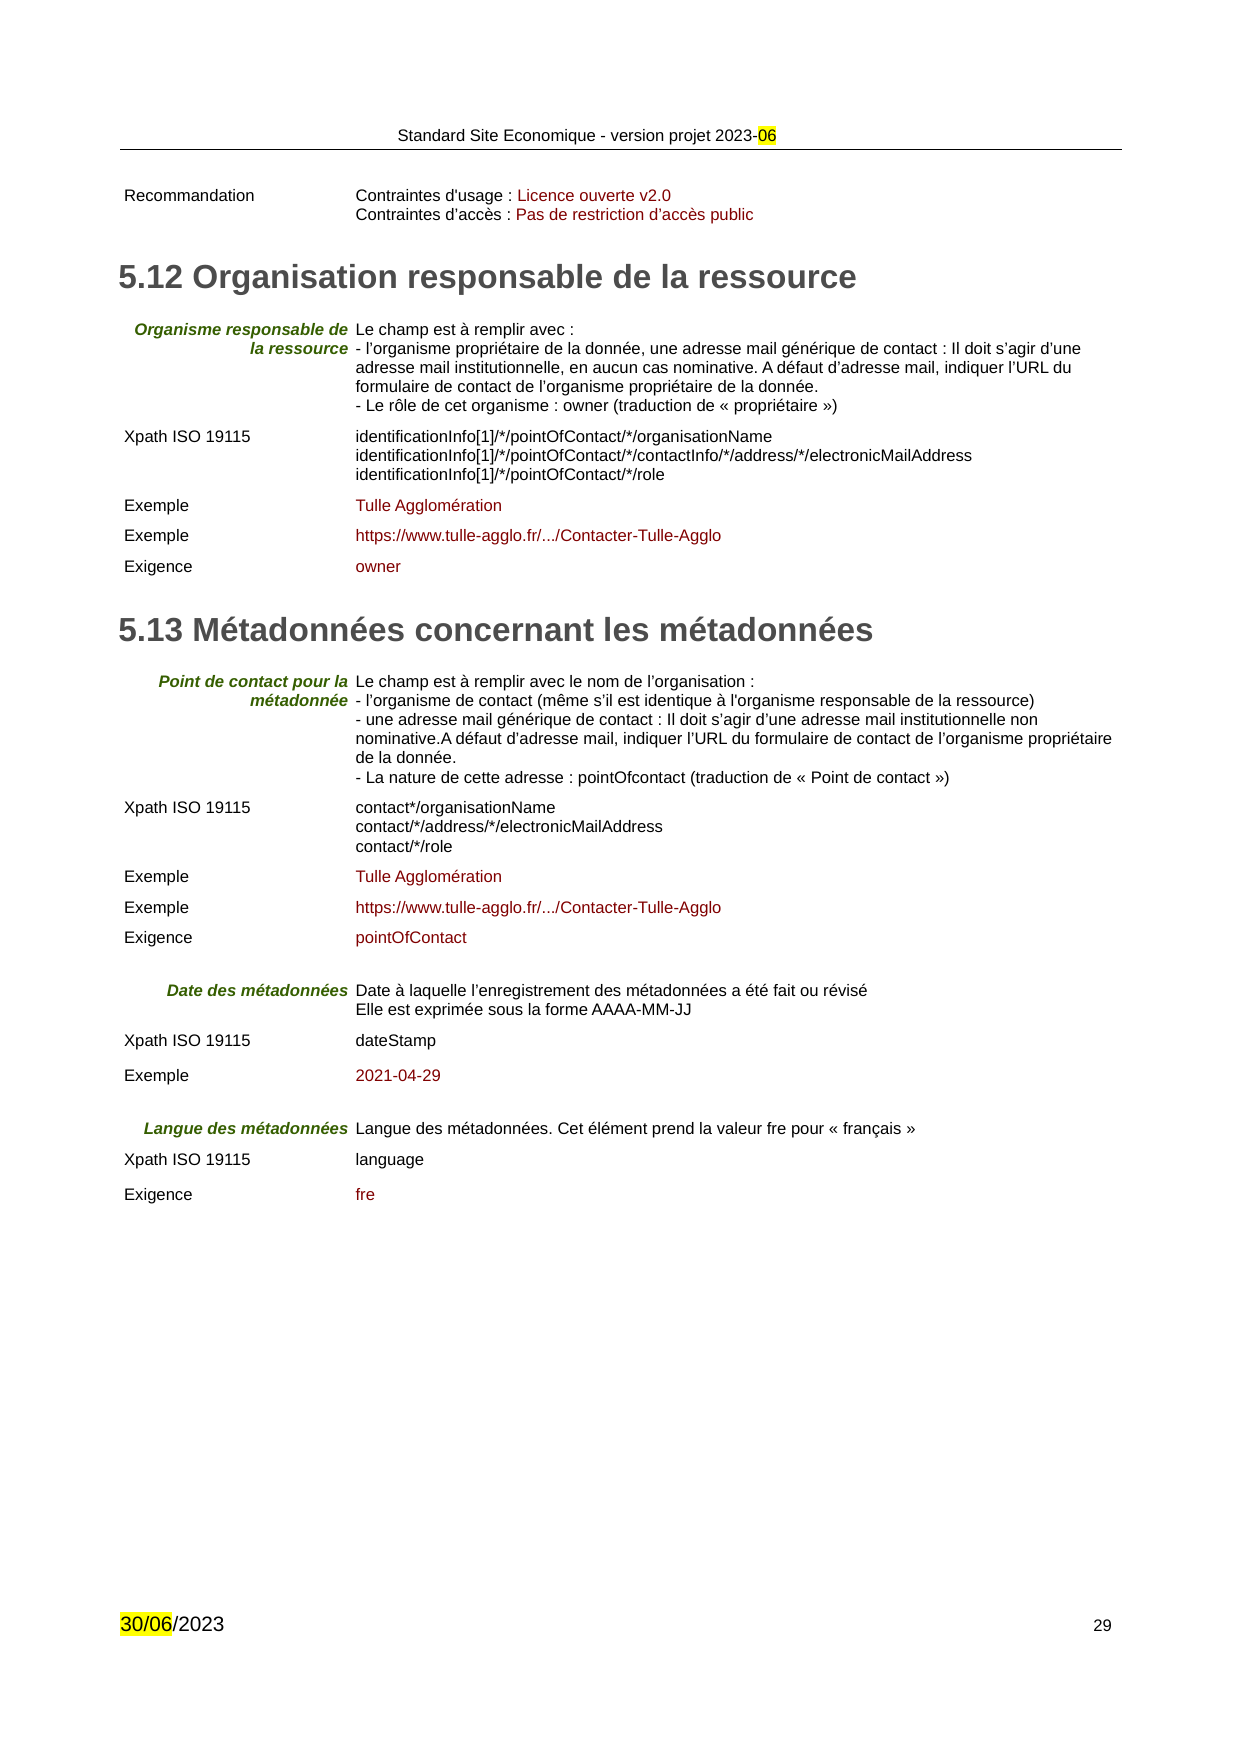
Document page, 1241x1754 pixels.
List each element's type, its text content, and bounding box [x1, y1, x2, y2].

table_cell identificationInfo[1]/*/pointOfContact/*/organisationName identificationInfo[1]/*/pointOfContact/*/contactInfo/*/address/*/electronicMailAddress identificationInfo[1]/*/pointOfContact/*/role [355, 421, 1122, 490]
table_cell Exemple [118, 490, 355, 521]
table_cell dateStamp [355, 1025, 1122, 1060]
table_cell 2021-04-29 [355, 1060, 1122, 1091]
table_header Organisme responsable de la ressource [118, 314, 355, 421]
table_cell Exemple [118, 861, 355, 892]
table_cell Exemple [118, 892, 355, 923]
table_cell Xpath ISO 19115 [118, 1025, 355, 1060]
table_cell Exemple [118, 521, 355, 551]
table_header Langue des métadonnées. Cet élément prend la valeur fre pour « français » [355, 1113, 1122, 1144]
subtitle 5.12 Organisation responsable de la ressource [118, 257, 1122, 296]
table_cell Exigence [118, 551, 355, 582]
table_cell Exemple [118, 1060, 355, 1091]
table_cell https://www.tulle-agglo.fr/.../Contacter-Tulle-Agglo [355, 892, 1122, 923]
table_header Date des métadonnées [118, 975, 355, 1025]
table_header Date à laquelle l’enregistrement des métadonnées a été fait ou révisé Elle est exprimée sous la forme AAAA-MM-JJ [355, 975, 1122, 1025]
table_cell fre [355, 1179, 1122, 1209]
table_cell Tulle Agglomération [355, 861, 1122, 892]
table_cell contact*/organisationName contact/*/address/*/electronicMailAddress contact/*/role [355, 793, 1122, 861]
table_cell https://www.tulle-agglo.fr/.../Contacter-Tulle-Agglo [355, 521, 1122, 551]
table_cell Recommandation [118, 180, 355, 229]
table_header Le champ est à remplir avec : - l’organisme propriétaire de la donnée, une adresse mail générique de contact : Il doit s’agir d’une adresse mail institutionnelle, en aucun cas nominative. A défaut d’adresse mail, indiquer l’URL du formulaire de contact de l’organisme propriétaire de la donnée. - Le rôle de cet organisme : owner (traduction de « propriétaire ») [355, 314, 1122, 421]
subtitle 5.13 Métadonnées concernant les métadonnées [118, 610, 1122, 648]
table_cell Xpath ISO 19115 [118, 793, 355, 861]
table_cell Tulle Agglomération [355, 490, 1122, 521]
table_cell Xpath ISO 19115 [118, 1144, 355, 1179]
table_cell Xpath ISO 19115 [118, 421, 355, 490]
table_header Le champ est à remplir avec le nom de l’organisation : - l’organisme de contact (même s’il est identique à l'organisme responsable de la ressource) - une adresse mail générique de contact : Il doit s’agir d’une adresse mail institutionnelle non nominative.A défaut d’adresse mail, indiquer l’URL du formulaire de contact de l’organisme propriétaire de la donnée. - La nature de cette adresse : pointOfcontact (traduction de « Point de contact ») [355, 666, 1122, 792]
table_cell language [355, 1144, 1122, 1179]
table_header Langue des métadonnées [118, 1113, 355, 1144]
table_cell pointOfContact [355, 923, 1122, 953]
table_header Point de contact pour la métadonnée [118, 666, 355, 792]
table_cell Exigence [118, 923, 355, 953]
table_cell owner [355, 551, 1122, 582]
table_cell Exigence [118, 1179, 355, 1209]
table_cell Contraintes d'usage : Licence ouverte v2.0 Contraintes d’accès : Pas de restriction d’accès public [355, 180, 1122, 229]
